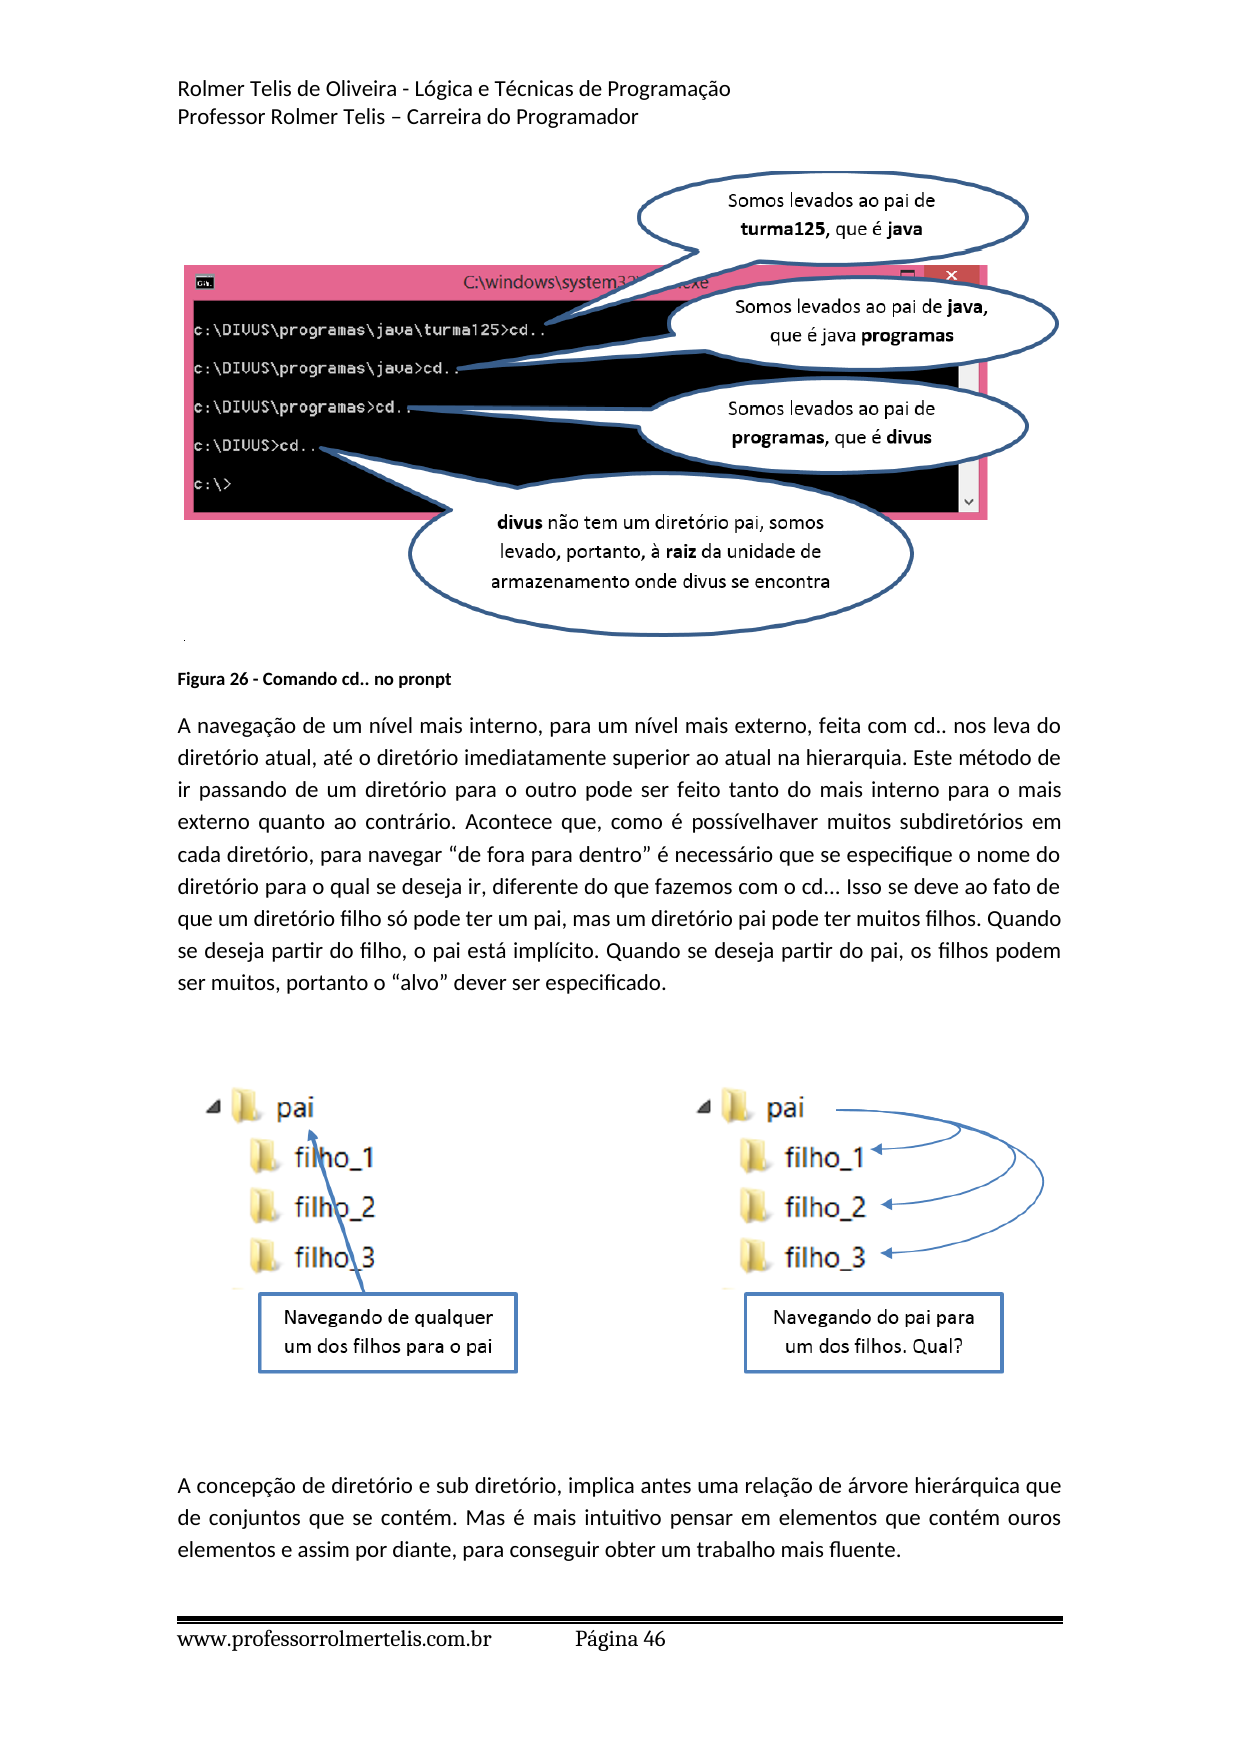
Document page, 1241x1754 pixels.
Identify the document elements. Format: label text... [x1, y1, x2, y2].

picture [177, 1074, 1063, 1392]
text Figura 26 - Comando cd.. no pronpt [177, 667, 1063, 690]
text A navegação de um nível mais interno, para um nível mais externo, feita com cd.. nos leva do diretório atual, até o diretório imediatamente superior ao atual na hierarquia. Este método de ir passando de um diretório para o outro pode ser feito tanto do mais interno para o mais externo quanto ao contrário. Acontece que, como é possívelhaver muitos subdiretórios em cada diretório, para navegar “de fora para dentro” é necessário que se especifique o nome do diretório para o qual se deseja ir, diferente do que fazemos com o cd... Isso se deve ao fato de que um diretório filho só pode ter um pai, mas um diretório pai pode ter muitos filhos. Quando se deseja partir do filho, o pai está implícito. Quando se deseja partir do pai, os filhos podem ser muitos, portanto o “alvo” dever ser especificado. [177, 711, 1063, 996]
picture [177, 157, 1063, 641]
text A concepção de diretório e sub diretório, implica antes uma relação de árvore hierárquica que de conjuntos que se contém. Mas é mais intuitivo pensar em elementos que contém ouros elementos e assim por diante, para conseguir obter um trabalho mais fluente. [177, 1471, 1063, 1564]
